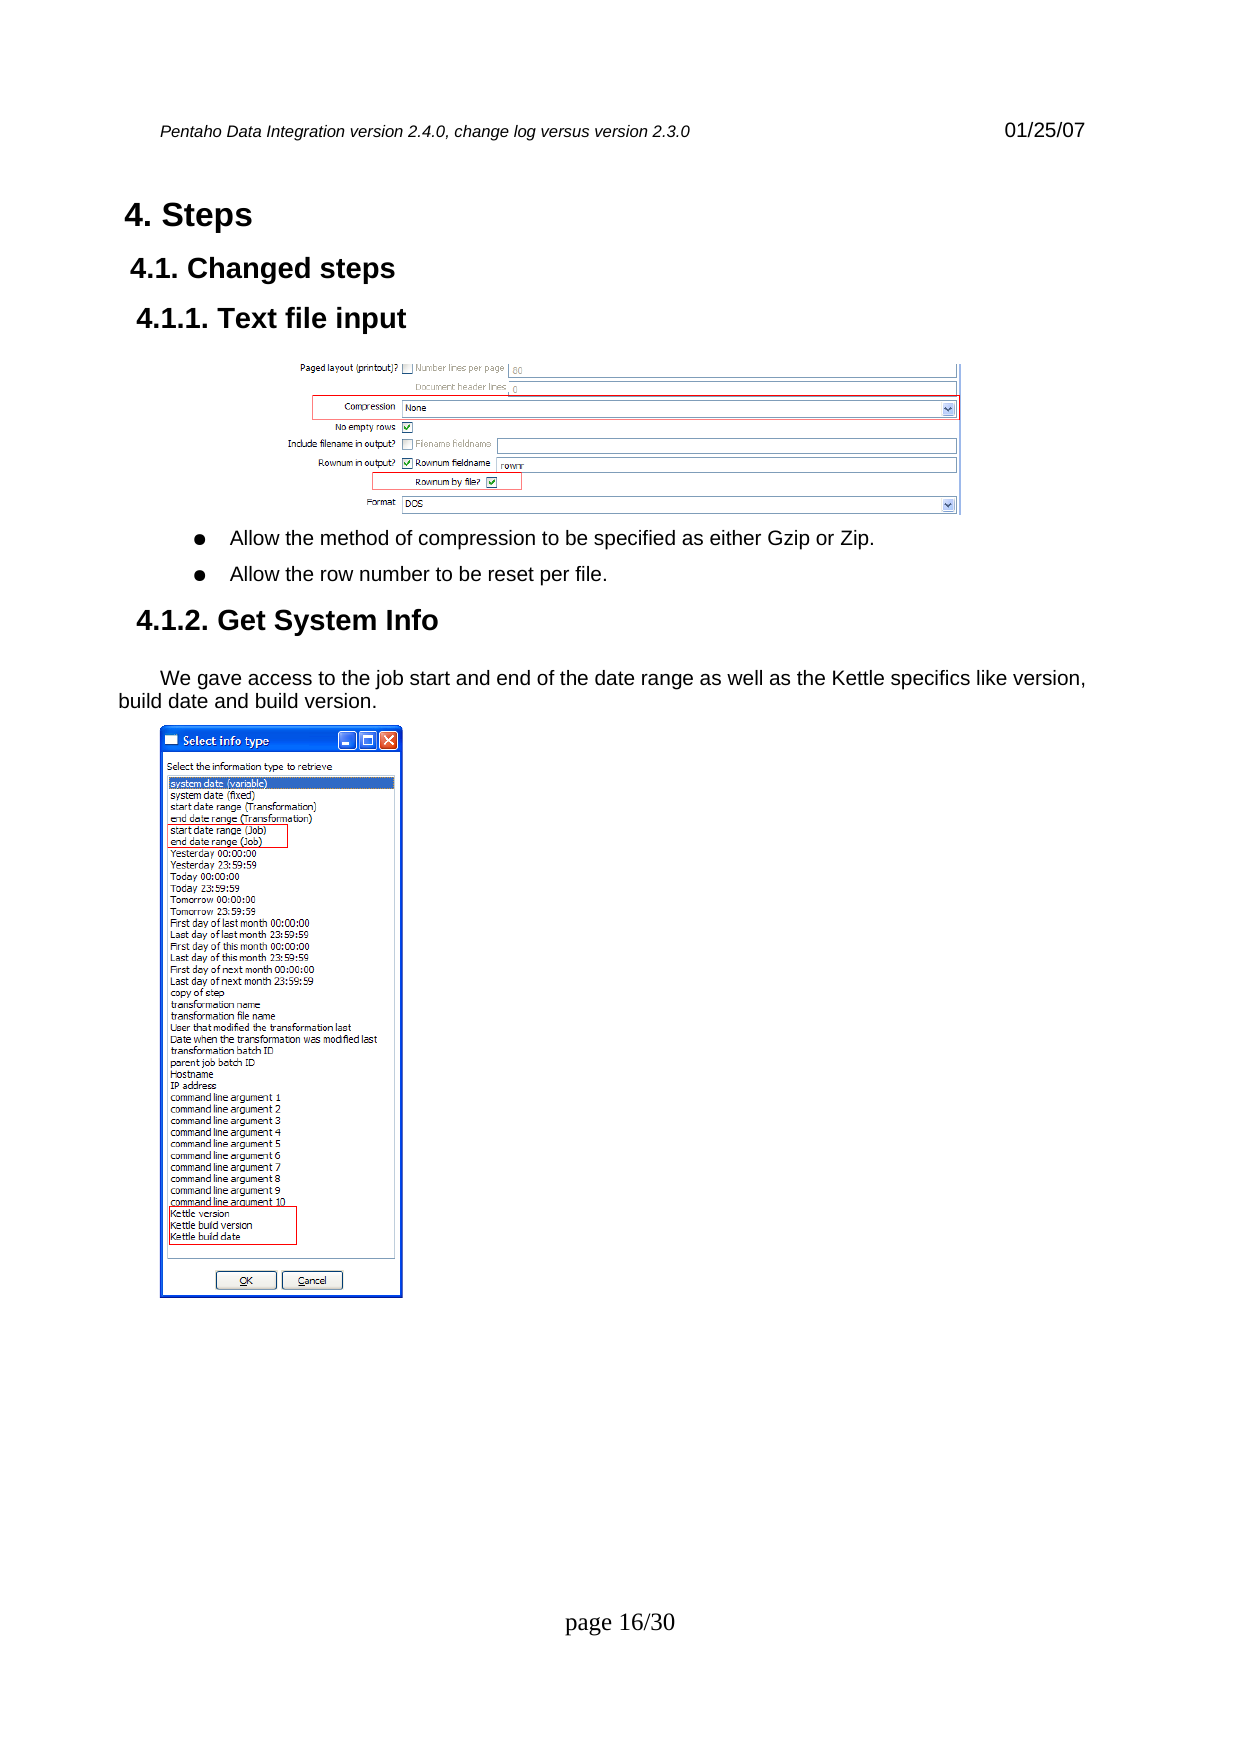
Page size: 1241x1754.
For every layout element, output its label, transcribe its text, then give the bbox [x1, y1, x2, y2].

subtitle Changed steps [130, 252, 1122, 284]
list Allow the method of compression to be specified as either Gzip or Zip. [192, 527, 1122, 550]
list Allow the row number to be reset per file. [192, 563, 1122, 586]
subtitle Text file input [136, 302, 1122, 335]
text We gave access to the job start and end of the date range as well as the Kettle specifics like version, build date and build version. [118, 666, 1122, 713]
subtitle Get System Info [136, 604, 1122, 637]
picture [159, 725, 403, 1298]
picture [159, 364, 963, 515]
subtitle Steps [124, 196, 1122, 233]
